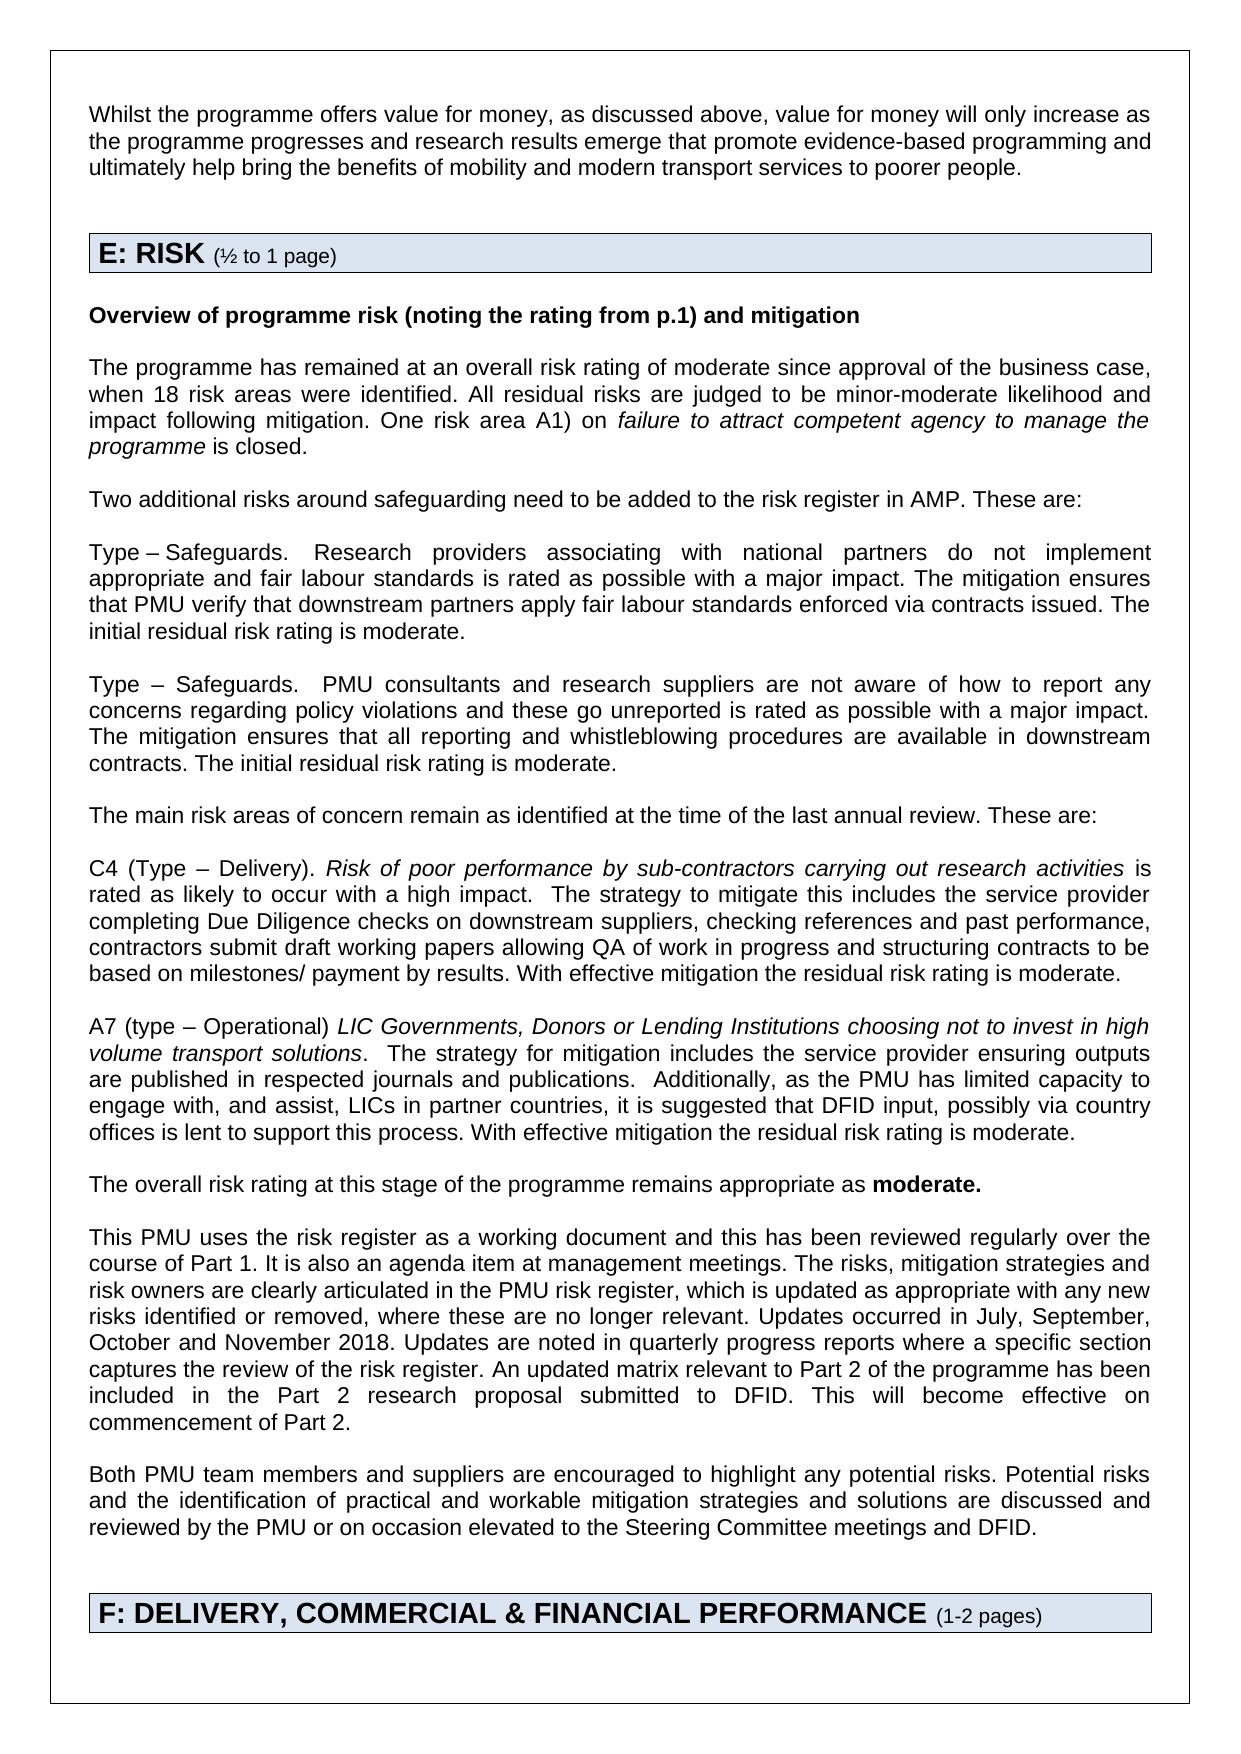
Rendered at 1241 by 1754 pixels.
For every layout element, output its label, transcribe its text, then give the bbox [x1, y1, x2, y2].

text Overview of programme risk (noting the rating from p.1) and mitigation [89, 302, 1152, 328]
text Both PMU team members and suppliers are encouraged to highlight any potential risks. Potential risks and the identification of practical and workable mitigation strategies and solutions are discussed and reviewed by the PMU or on occasion elevated to the Steering Committee meetings and DFID. [89, 1461, 1152, 1540]
text A7 (type – Operational) LIC Governments, Donors or Lending Institutions choosing not to invest in high volume transport solutions. The strategy for mitigation includes the service provider ensuring outputs are published in respected journals and publications. Additionally, as the PMU has limited capacity to engage with, and assist, LICs in partner countries, it is suggested that DFID input, possibly via country offices is lent to support this process. With effective mitigation the residual risk rating is moderate. [89, 1013, 1152, 1145]
text The programme has remained at an overall risk rating of moderate since approval of the business case, when 18 risk areas were identified. All residual risks are judged to be minor-moderate likelihood and impact following mitigation. One risk area A1) on failure to attract competent agency to manage the programme is closed. [89, 354, 1152, 460]
text Type – Safeguards. Research providers associating with national partners do not implement appropriate and fair labour standards is rated as possible with a major impact. The mitigation ensures that PMU verify that downstream partners apply fair labour standards enforced via contracts issued. The initial residual risk rating is moderate. [89, 539, 1152, 644]
text Whilst the programme offers value for money, as discussed above, value for money will only increase as the programme progresses and research results emerge that promote evidence-based programming and ultimately help bring the benefits of mobility and modern transport services to poorer people. [89, 101, 1152, 180]
text The main risk areas of concern remain as identified at the time of the last annual review. These are: [89, 802, 1152, 829]
text Two additional risks around safeguarding need to be added to the risk register in AMP. These are: [89, 486, 1152, 512]
text This PMU uses the risk register as a working document and this has been reviewed regularly over the course of Part 1. It is also an agenda item at management meetings. The risks, mitigation strategies and risk owners are clearly articulated in the PMU risk register, which is updated as appropriate with any new risks identified or removed, where these are no longer relevant. Updates occurred in July, September, October and November 2018. Updates are noted in quarterly progress reports where a specific section captures the review of the risk register. An updated matrix relevant to Part 2 of the programme has been included in the Part 2 research proposal submitted to DFID. This will become effective on commencement of Part 2. [89, 1224, 1152, 1435]
text E: RISK (½ to 1 page) [90, 234, 1151, 272]
text Type – Safeguards. PMU consultants and research suppliers are not aware of how to report any concerns regarding policy violations and these go unreported is rated as possible with a major impact. The mitigation ensures that all reporting and whistleblowing procedures are available in downstream contracts. The initial residual risk rating is moderate. [89, 671, 1152, 776]
text The overall risk rating at this stage of the programme remains appropriate as moderate. [89, 1171, 1152, 1198]
text F: DELIVERY, COMMERCIAL & FINANCIAL PERFORMANCE (1-2 pages) [90, 1594, 1151, 1632]
text C4 (Type – Delivery). Risk of poor performance by sub-contractors carrying out research activities is rated as likely to occur with a high impact. The strategy to mitigate this includes the service provider completing Due Diligence checks on downstream suppliers, checking references and past performance, contractors submit draft working papers allowing QA of work in progress and structuring contracts to be based on milestones/ payment by results. With effective mitigation the residual risk rating is moderate. [89, 855, 1152, 987]
